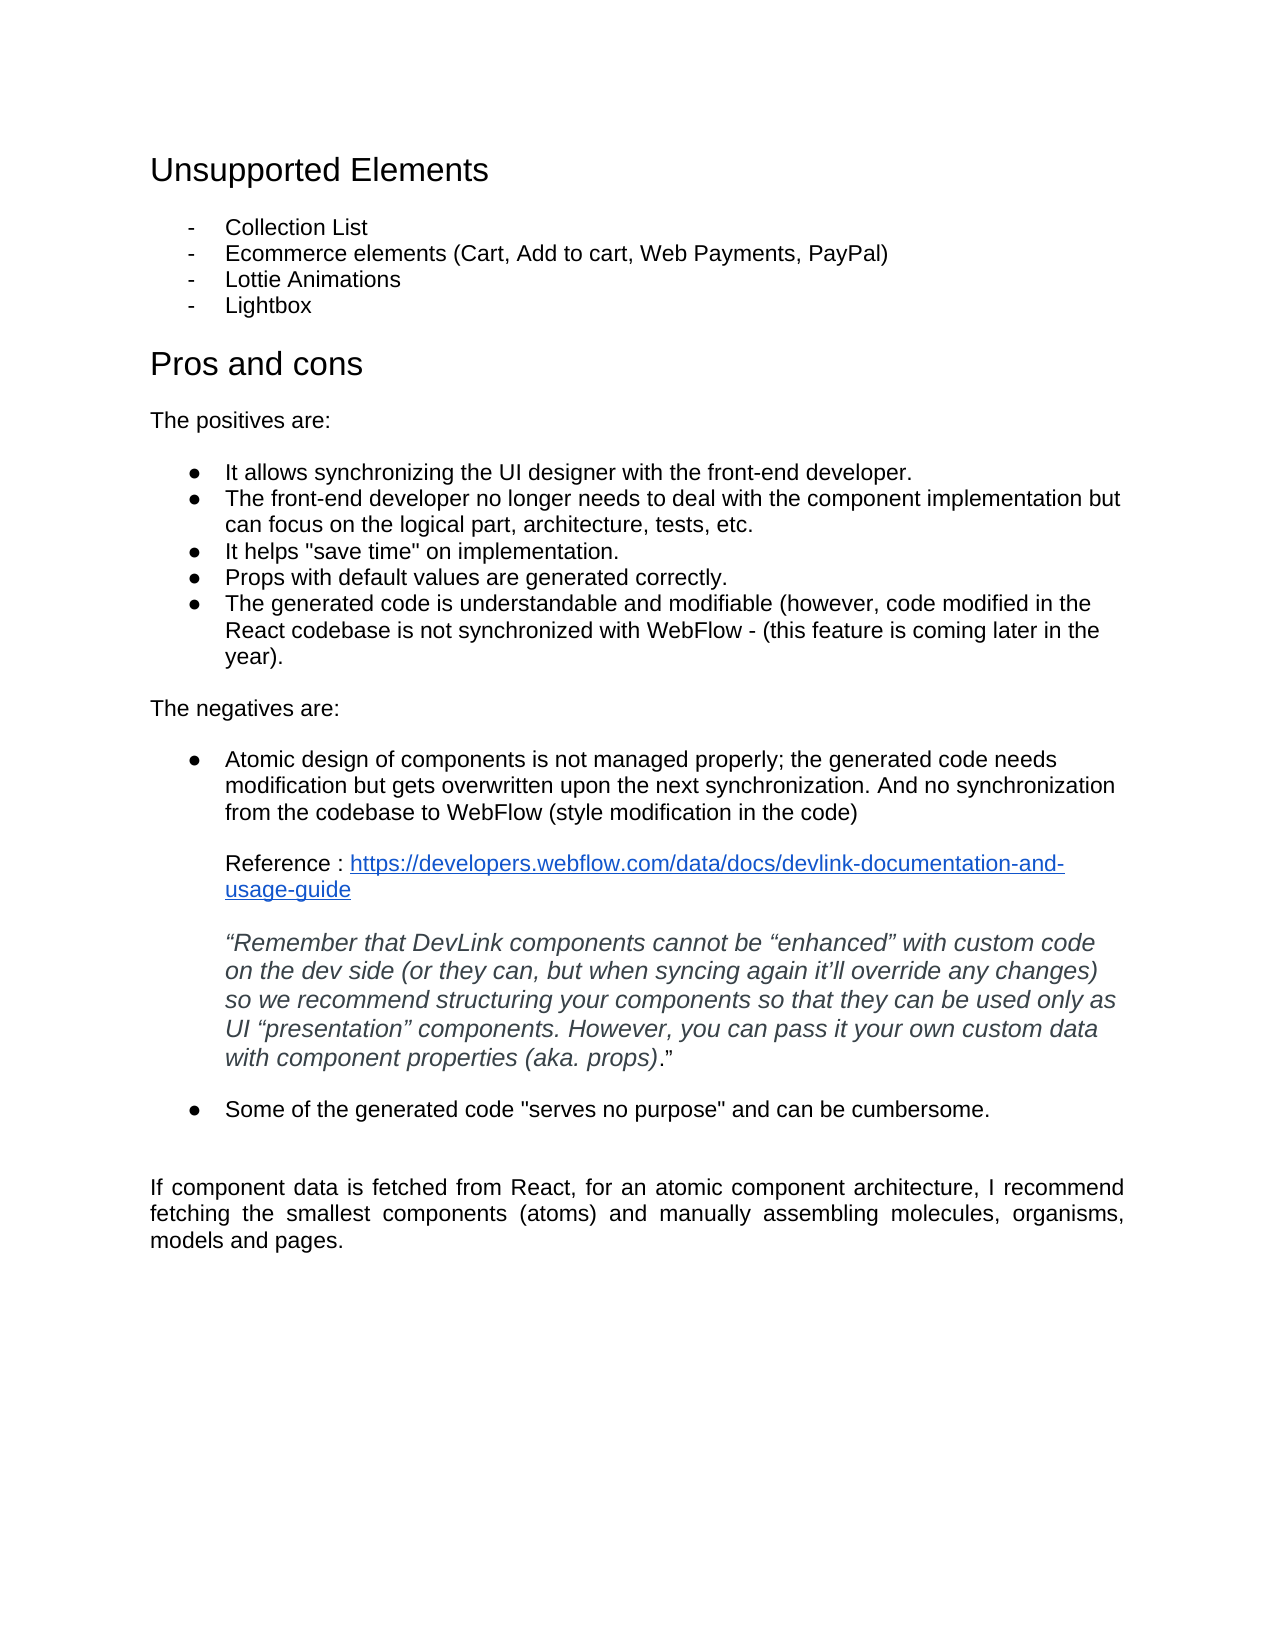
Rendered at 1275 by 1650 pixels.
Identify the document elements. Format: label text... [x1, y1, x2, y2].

list Lottie Animations [187, 266, 1125, 292]
list Ecommerce elements (Cart, Add to cart, Web Payments, PayPal) [187, 240, 1125, 266]
text The positives are: [150, 407, 1125, 434]
subtitle Unsupported Elements [150, 150, 1125, 188]
list The front-end developer no longer needs to deal with the component implementation but can focus on the logical part, architecture, tests, etc. [187, 485, 1125, 538]
list Lightbox [187, 292, 1125, 319]
text If component data is fetched from React, for an atomic component architecture, I recommend fetching the smallest components (atoms) and manually assembling molecules, organisms, models and pages. [150, 1148, 1125, 1253]
list Atomic design of components is not managed properly; the generated code needs modification but gets overwritten upon the next synchronization. And no synchronization from the codebase to WebFlow (style modification in the code) [187, 746, 1125, 825]
list It helps "save time" on implementation. [187, 538, 1125, 564]
text The negatives are: [150, 694, 1125, 721]
text Reference : https://developers.webflow.com/data/docs/devlink-documentation-and-usage-guide [225, 850, 1125, 903]
list It allows synchronizing the UI designer with the front-end developer. [187, 459, 1125, 485]
list The generated code is understandable and modifiable (however, code modified in the React codebase is not synchronized with WebFlow - (this feature is coming later in the year). [187, 590, 1125, 669]
subtitle Pros and cons [150, 344, 1125, 382]
text “Remember that DevLink components cannot be “enhanced” with custom code on the dev side (or they can, but when syncing again it’ll override any changes) so we recommend structuring your components so that they can be used only as UI “presentation” components. However, you can pass it your own custom data with component properties (aka. props).” [225, 928, 1125, 1071]
list Some of the generated code "serves no purpose" and can be cumbersome. [187, 1096, 1125, 1123]
list Collection List [187, 213, 1125, 240]
list Props with default values are generated correctly. [187, 564, 1125, 590]
